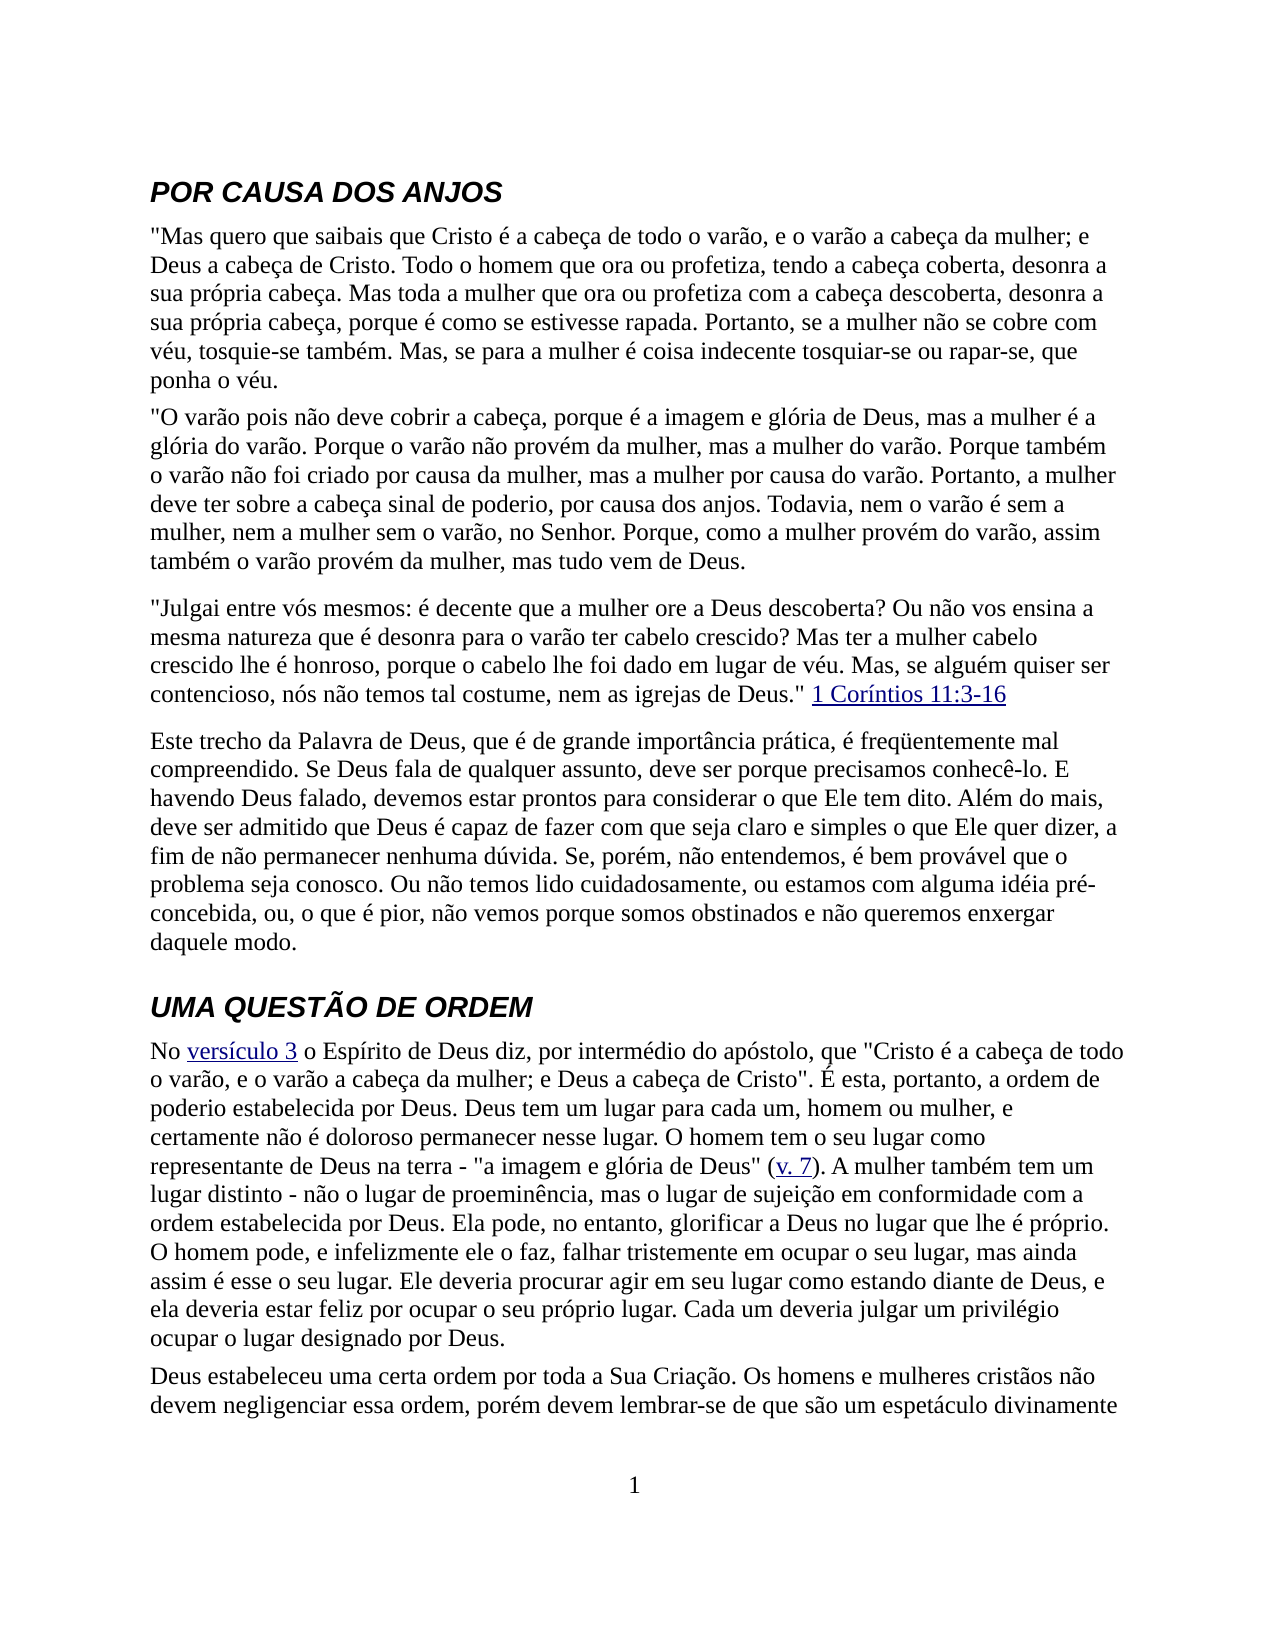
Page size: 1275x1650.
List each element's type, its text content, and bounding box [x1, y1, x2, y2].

text "O varão pois não deve cobrir a cabeça, porque é a imagem e glória de Deus, mas a mulher é a glória do varão. Porque o varão não provém da mulher, mas a mulher do varão. Porque também o varão não foi criado por causa da mulher, mas a mulher por causa do varão. Portanto, a mulher deve ter sobre a cabeça sinal de poderio, por causa dos anjos. Todavia, nem o varão é sem a mulher, nem a mulher sem o varão, no Senhor. Porque, como a mulher provém do varão, assim também o varão provém da mulher, mas tudo vem de Deus. [150, 402, 1125, 575]
text Deus estabeleceu uma certa ordem por toda a Sua Criação. Os homens e mulheres cristãos não devem negligenciar essa ordem, porém devem lembrar-se de que são um espetáculo divinamente [150, 1361, 1125, 1418]
text No versículo 3 o Espírito de Deus diz, por intermédio do apóstolo, que "Cristo é a cabeça de todo o varão, e o varão a cabeça da mulher; e Deus a cabeça de Cristo". É esta, portanto, a ordem de poderio estabelecida por Deus. Deus tem um lugar para cada um, homem ou mulher, e certamente não é doloroso permanecer nesse lugar. O homem tem o seu lugar como representante de Deus na terra - "a imagem e glória de Deus" (v. 7). A mulher também tem um lugar distinto - não o lugar de proeminência, mas o lugar de sujeição em conformidade com a ordem estabelecida por Deus. Ela pode, no entanto, glorificar a Deus no lugar que lhe é próprio. O homem pode, e infelizmente ele o faz, falhar tristemente em ocupar o seu lugar, mas ainda assim é esse o seu lugar. Ele deveria procurar agir em seu lugar como estando diante de Deus, e ela deveria estar feliz por ocupar o seu próprio lugar. Cada um deveria julgar um privilégio ocupar o lugar designado por Deus. [150, 1036, 1125, 1352]
text Este trecho da Palavra de Deus, que é de grande importância prática, é freqüentemente mal compreendido. Se Deus fala de qualquer assunto, deve ser porque precisamos conhecê-lo. E havendo Deus falado, devemos estar prontos para considerar o que Ele tem dito. Além do mais, deve ser admitido que Deus é capaz de fazer com que seja claro e simples o que Ele quer dizer, a fim de não permanecer nenhuma dúvida. Se, porém, não entendemos, é bem provável que o problema seja conosco. Ou não temos lido cuidadosamente, ou estamos com alguma idéia pré-concebida, ou, o que é pior, não vemos porque somos obstinados e não queremos enxergar daquele modo. [150, 726, 1125, 956]
text "Julgai entre vós mesmos: é decente que a mulher ore a Deus descoberta? Ou não vos ensina a mesma natureza que é desonra para o varão ter cabelo crescido? Mas ter a mulher cabelo crescido lhe é honroso, porque o cabelo lhe foi dado em lugar de véu. Mas, se alguém quiser ser contencioso, nós não temos tal costume, nem as igrejas de Deus." 1 Coríntios 11:3-16 [150, 593, 1125, 708]
text "Mas quero que saibais que Cristo é a cabeça de todo o varão, e o varão a cabeça da mulher; e Deus a cabeça de Cristo. Todo o homem que ora ou profetiza, tendo a cabeça coberta, desonra a sua própria cabeça. Mas toda a mulher que ora ou profetiza com a cabeça descoberta, desonra a sua própria cabeça, porque é como se estivesse rapada. Portanto, se a mulher não se cobre com véu, tosquie-se também. Mas, se para a mulher é coisa indecente tosquiar-se ou rapar-se, que ponha o véu. [150, 221, 1125, 393]
subtitle UMA QUESTÃO DE ORDEM [150, 990, 1125, 1023]
subtitle POR CAUSA DOS ANJOS [150, 175, 1125, 208]
